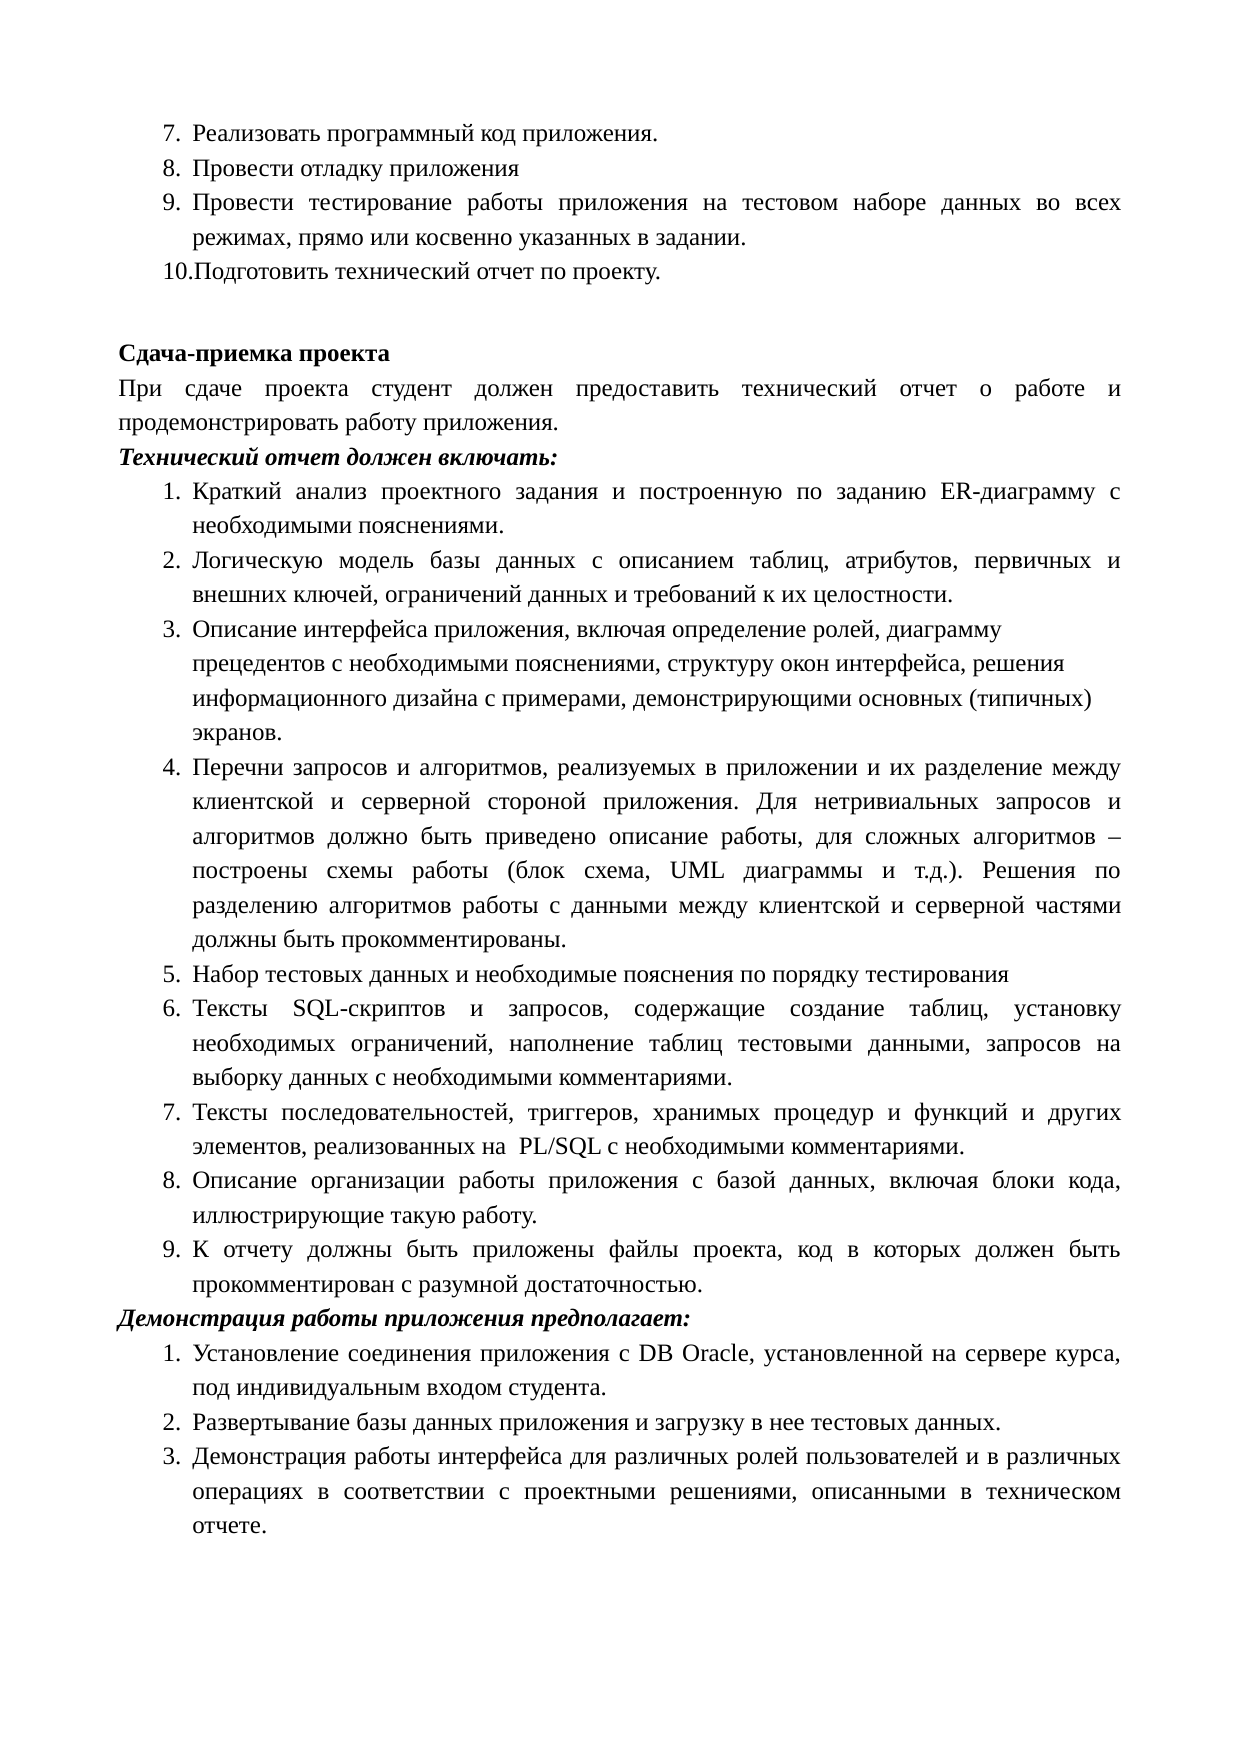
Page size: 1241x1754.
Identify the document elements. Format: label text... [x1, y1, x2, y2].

list Развертывание базы данных приложения и загрузку в нее тестовых данных. [162, 1407, 1122, 1436]
list Провести тестирование работы приложения на тестовом наборе данных во всех режимах, прямо или косвенно указанных в задании. [162, 187, 1122, 250]
list Перечни запросов и алгоритмов, реализуемых в приложении и их разделение между клиентской и серверной стороной приложения. Для нетривиальных запросов и алгоритмов должно быть приведено описание работы, для сложных алгоритмов – построены схемы работы (блок схема, UML диаграммы и т.д.). Решения по разделению алгоритмов работы с данными между клиентской и серверной частями должны быть прокомментированы. [162, 752, 1122, 953]
list Тексты последовательностей, триггеров, хранимых процедур и функций и других элементов, реализованных на PL/SQL с необходимыми комментариями. [162, 1097, 1122, 1160]
list Тексты SQL-скриптов и запросов, содержащие создание таблиц, установку необходимых ограничений, наполнение таблиц тестовыми данными, запросов на выборку данных с необходимыми комментариями. [162, 993, 1122, 1091]
text При сдаче проекта студент должен предоставить технический отчет о работе и продемонстрировать работу приложения. [118, 373, 1122, 436]
list Реализовать программный код приложения. [162, 118, 1122, 147]
list Подготовить технический отчет по проекту. [162, 256, 1122, 285]
text Технический отчет должен включать: [118, 442, 1122, 470]
text Сдача-приемка проекта [118, 338, 1122, 367]
list Установление соединения приложения с DB Oracle, установленной на сервере курса, под индивидуальным входом студента. [162, 1338, 1122, 1401]
list К отчету должны быть приложены файлы проекта, код в которых должен быть прокомментирован с разумной достаточностью. [162, 1234, 1122, 1298]
text Демонстрация работы приложения предполагает: [118, 1303, 1122, 1332]
list Набор тестовых данных и необходимые пояснения по порядку тестирования [162, 959, 1122, 987]
list Демонстрация работы интерфейса для различных ролей пользователей и в различных операциях в соответствии с проектными решениями, описанными в техническом отчете. [162, 1441, 1122, 1539]
list Краткий анализ проектного задания и построенную по заданию ER-диаграмму с необходимыми пояснениями. [162, 476, 1122, 539]
list Провести отладку приложения [162, 153, 1122, 181]
list Описание организации работы приложения с базой данных, включая блоки кода, иллюстрирующие такую работу. [162, 1166, 1122, 1229]
list Описание интерфейса приложения, включая определение ролей, диаграмму прецедентов с необходимыми пояснениями, структуру окон интерфейса, решения информационного дизайна с примерами, демонстрирующими основных (типичных) экранов. [162, 614, 1122, 746]
list Логическую модель базы данных с описанием таблиц, атрибутов, первичных и внешних ключей, ограничений данных и требований к их целостности. [162, 545, 1122, 608]
